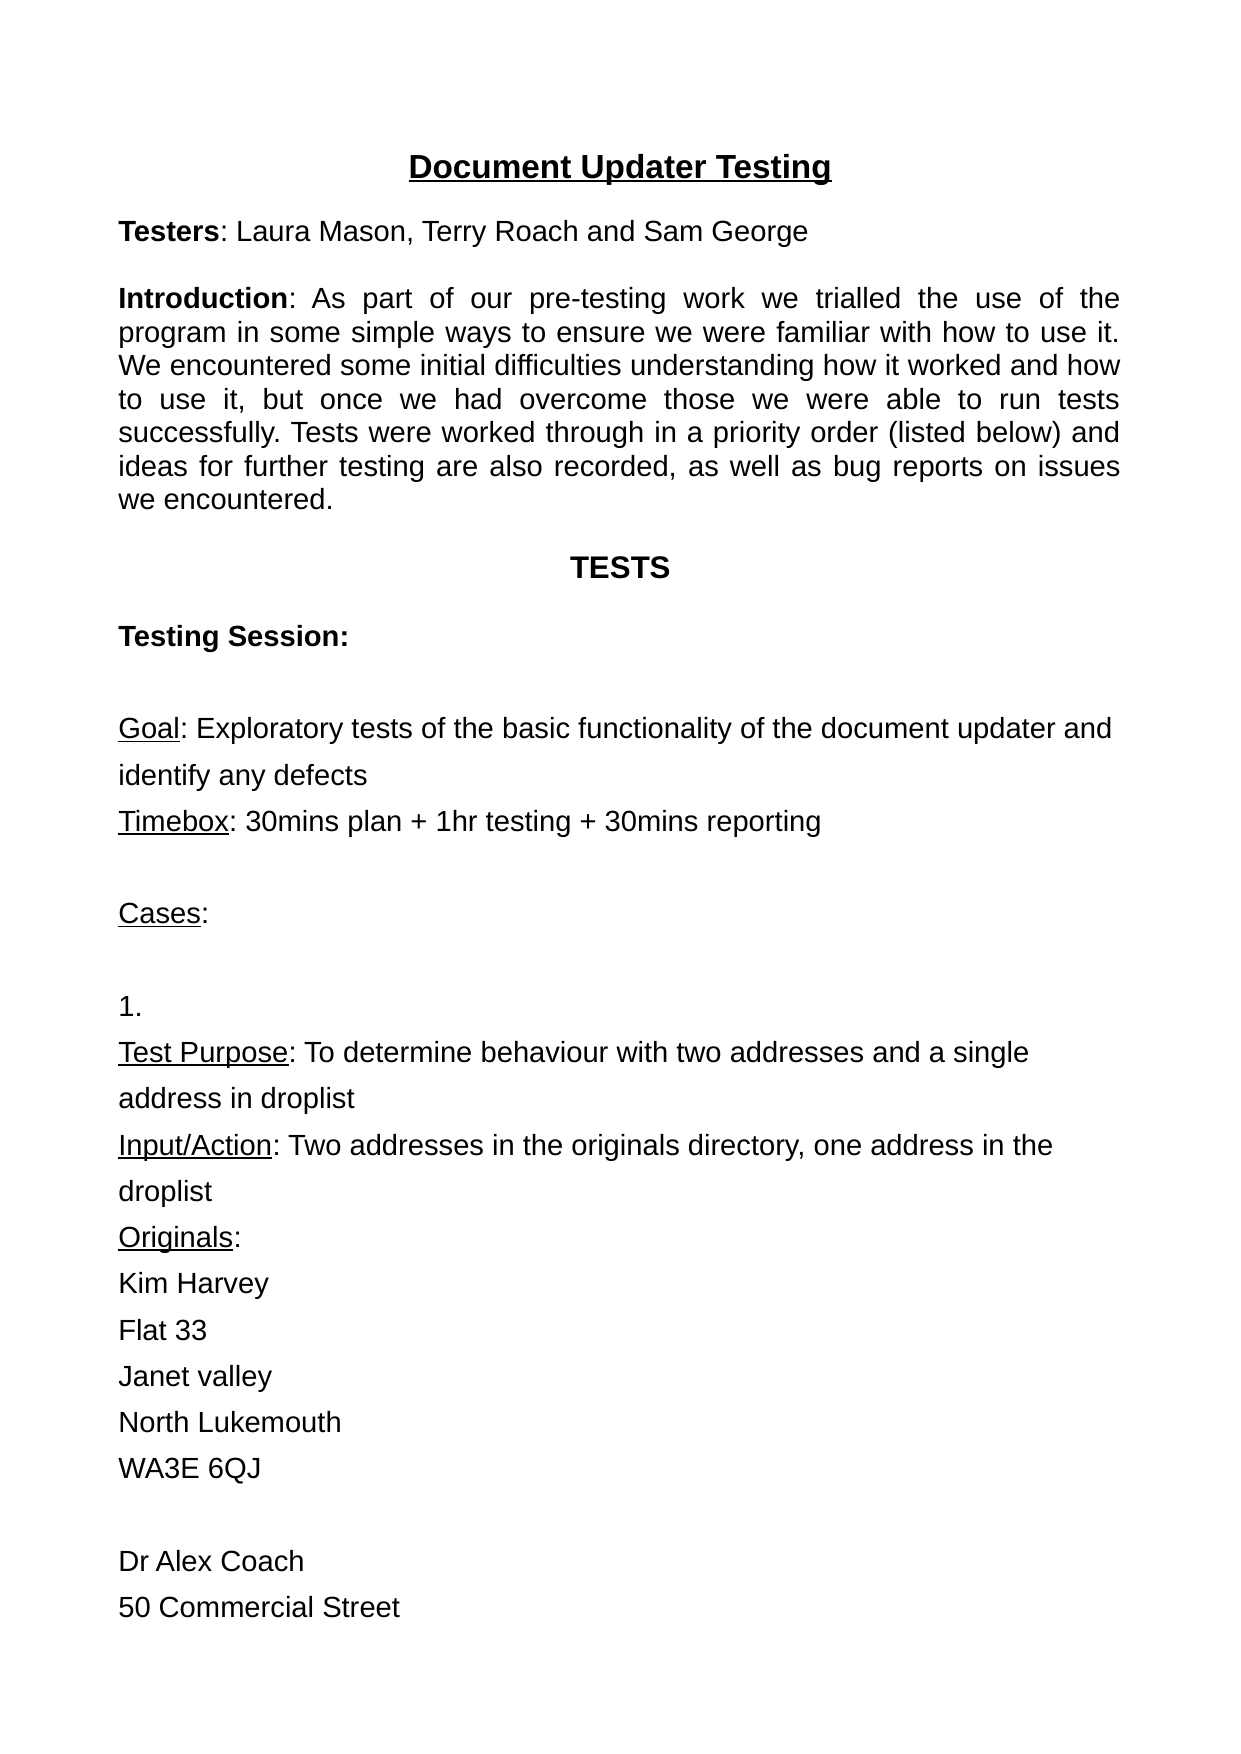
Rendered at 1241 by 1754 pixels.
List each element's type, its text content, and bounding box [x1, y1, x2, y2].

text WA3E 6QJ [118, 1451, 1122, 1485]
text Goal: Exploratory tests of the basic functionality of the document updater and identify any defects [118, 711, 1122, 791]
text 1. [118, 989, 1122, 1022]
text Document Updater Testing [118, 147, 1122, 185]
text Dr Alex Coach [118, 1544, 1122, 1577]
text Input/Action: Two addresses in the originals directory, one address in the droplist [118, 1128, 1122, 1207]
text Flat 33 [118, 1313, 1122, 1346]
text Janet valley [118, 1359, 1122, 1392]
text Cases: [118, 896, 1122, 930]
text Originals: [118, 1220, 1122, 1254]
text TESTS [118, 549, 1122, 585]
text 50 Commercial Street [118, 1590, 1122, 1624]
text Testers: Laura Mason, Terry Roach and Sam George [118, 214, 1122, 248]
text Testing Session: [118, 619, 1122, 652]
text Kim Harvey [118, 1266, 1122, 1300]
text Test Purpose: To determine behaviour with two addresses and a single address in droplist [118, 1035, 1122, 1115]
text North Lukemouth [118, 1405, 1122, 1439]
text Timebox: 30mins plan + 1hr testing + 30mins reporting [118, 804, 1122, 837]
text Introduction: As part of our pre-testing work we trialled the use of the program in some simple ways to ensure we were familiar with how to use it. We encountered some initial difficulties understanding how it worked and how to use it, but once we had overcome those we were able to run tests successfully. Tests were worked through in a priority order (listed below) and ideas for further testing are also recorded, as well as bug reports on issues we encountered. [118, 281, 1122, 516]
